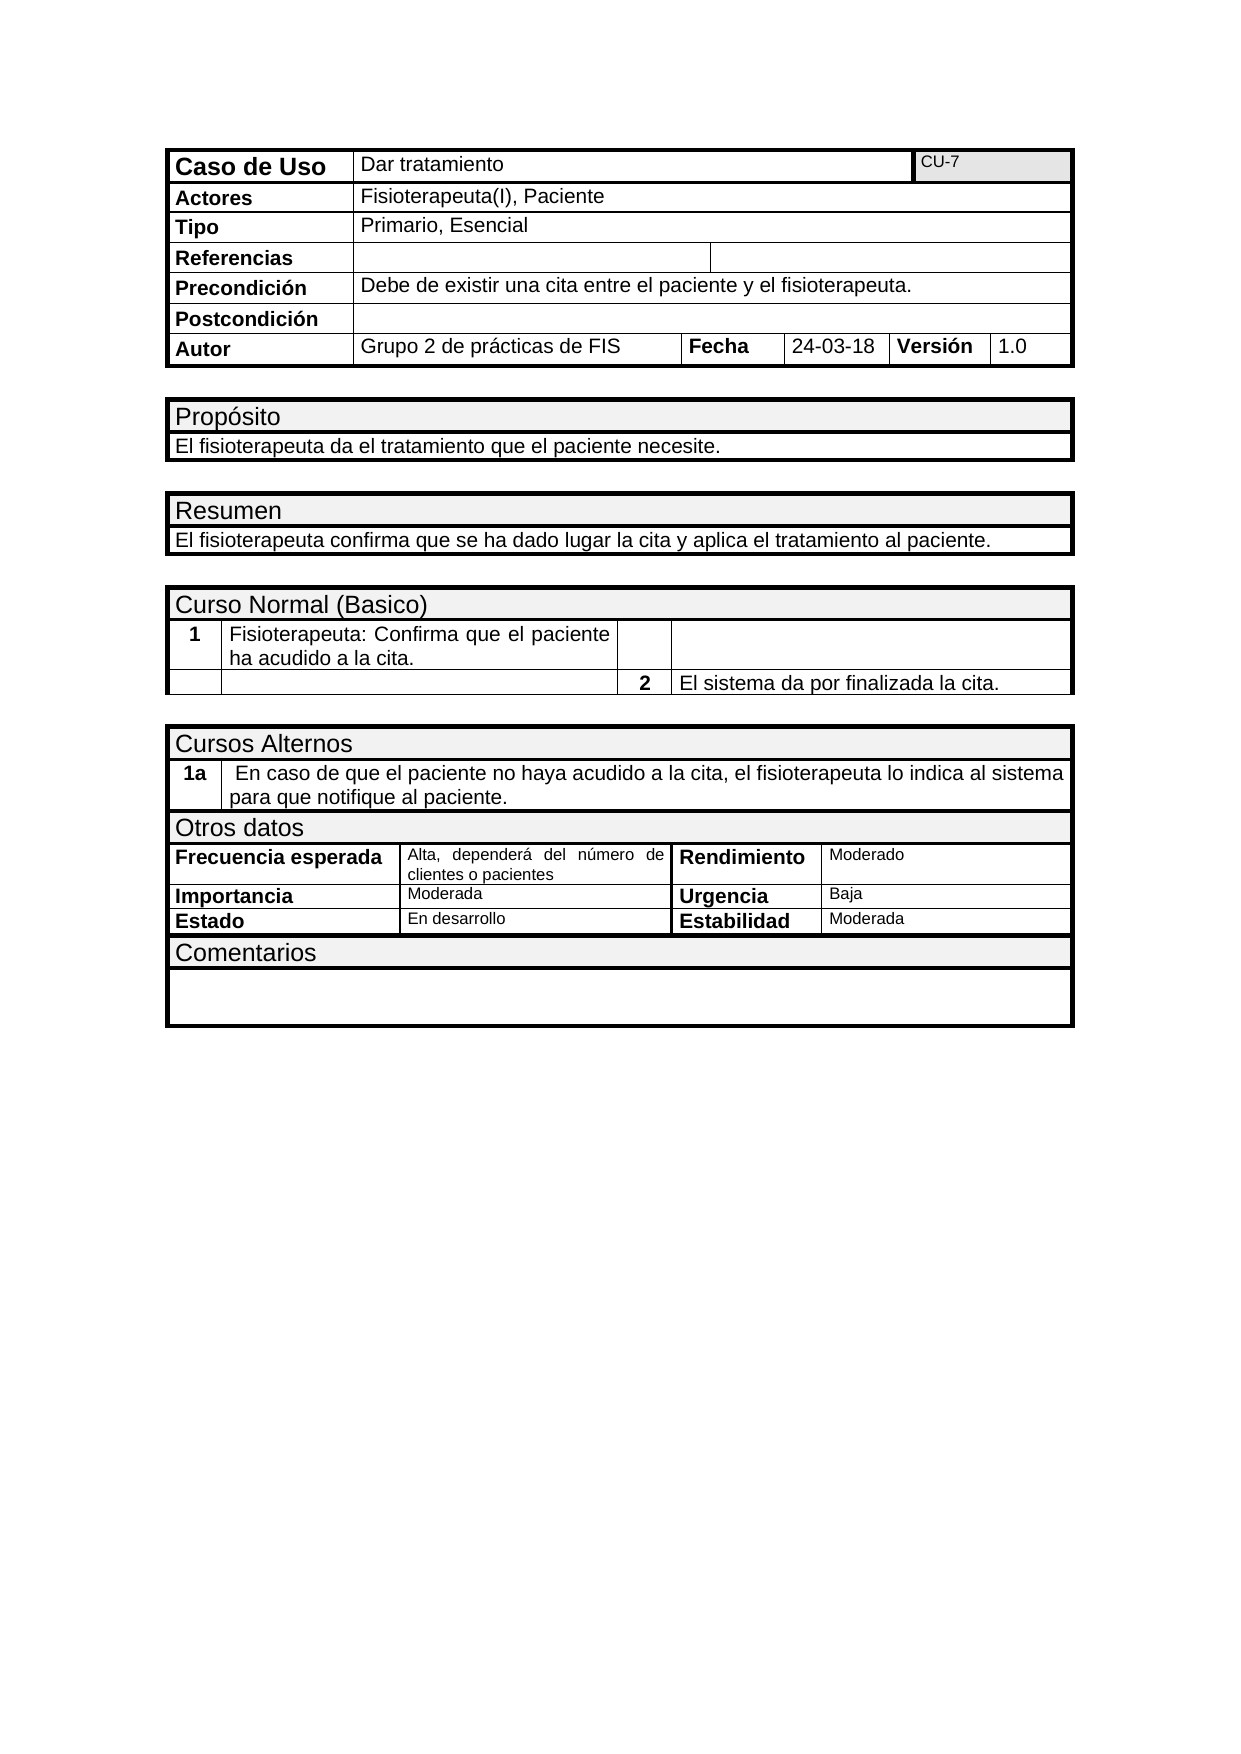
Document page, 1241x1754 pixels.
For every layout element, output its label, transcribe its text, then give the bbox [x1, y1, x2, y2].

table_cell Primario, Esencial [354, 213, 1070, 242]
table_cell Moderado [822, 845, 1070, 883]
table_cell Referencias [170, 243, 353, 272]
table_header Curso Normal (Basico) [170, 590, 1070, 618]
table_cell Actores [170, 184, 353, 211]
table_header CU-7 [916, 152, 1070, 181]
table_cell [354, 243, 710, 272]
table_cell 1a [170, 761, 221, 809]
table_cell [354, 304, 1070, 333]
table_cell Fecha [682, 334, 784, 363]
table_cell Autor [170, 334, 353, 363]
table_cell Fisioterapeuta(I), Paciente [354, 184, 1070, 211]
table_cell [711, 243, 1070, 272]
table_cell Alta, dependerá del número de clientes o pacientes [401, 845, 670, 883]
table_cell El sistema da por finalizada la cita. [672, 670, 1070, 694]
table_cell Grupo 2 de prácticas de FIS [354, 334, 681, 363]
table_cell Fisioterapeuta: Confirma que el paciente ha acudido a la cita. [222, 621, 617, 669]
table_cell Moderada [822, 909, 1070, 933]
table_cell El fisioterapeuta confirma que se ha dado lugar la cita y aplica el tratamiento al paciente. [170, 528, 1070, 551]
table_cell Tipo [170, 213, 353, 242]
table_cell Comentarios [170, 938, 1070, 966]
table_cell Rendimiento [673, 845, 821, 883]
table_cell Frecuencia esperada [170, 845, 399, 883]
table_cell 2 [618, 670, 671, 694]
table_cell Importancia [170, 885, 399, 908]
table_cell 1 [170, 621, 221, 669]
table_header Propósito [170, 402, 1070, 430]
table_cell [672, 621, 1070, 669]
table_cell 1.0 [991, 334, 1070, 363]
table_cell [170, 670, 221, 694]
table_header Dar tratamiento [354, 152, 911, 181]
table_cell Debe de existir una cita entre el paciente y el fisioterapeuta. [354, 273, 1070, 303]
table_cell En desarrollo [401, 909, 670, 933]
table_cell [618, 621, 671, 669]
table_cell Estabilidad [673, 909, 821, 933]
table_cell [222, 670, 617, 694]
table_header Caso de Uso [170, 152, 353, 181]
table_header Resumen [170, 496, 1070, 524]
table_header Cursos Alternos [170, 729, 1070, 758]
table_cell [170, 970, 1070, 1024]
table_cell Precondición [170, 273, 353, 303]
table_cell 24-03-18 [785, 334, 889, 363]
table_cell El fisioterapeuta da el tratamiento que el paciente necesite. [170, 434, 1070, 457]
table_cell Moderada [401, 885, 670, 908]
table_cell Postcondición [170, 304, 353, 333]
table_cell Estado [170, 909, 399, 933]
table_cell Baja [822, 885, 1070, 908]
table_cell Versión [890, 334, 990, 363]
table_cell En caso de que el paciente no haya acudido a la cita, el fisioterapeuta lo indica al sistema para que notifique al paciente. [222, 761, 1070, 809]
table_cell Otros datos [170, 813, 1070, 842]
table_cell Urgencia [673, 885, 821, 908]
